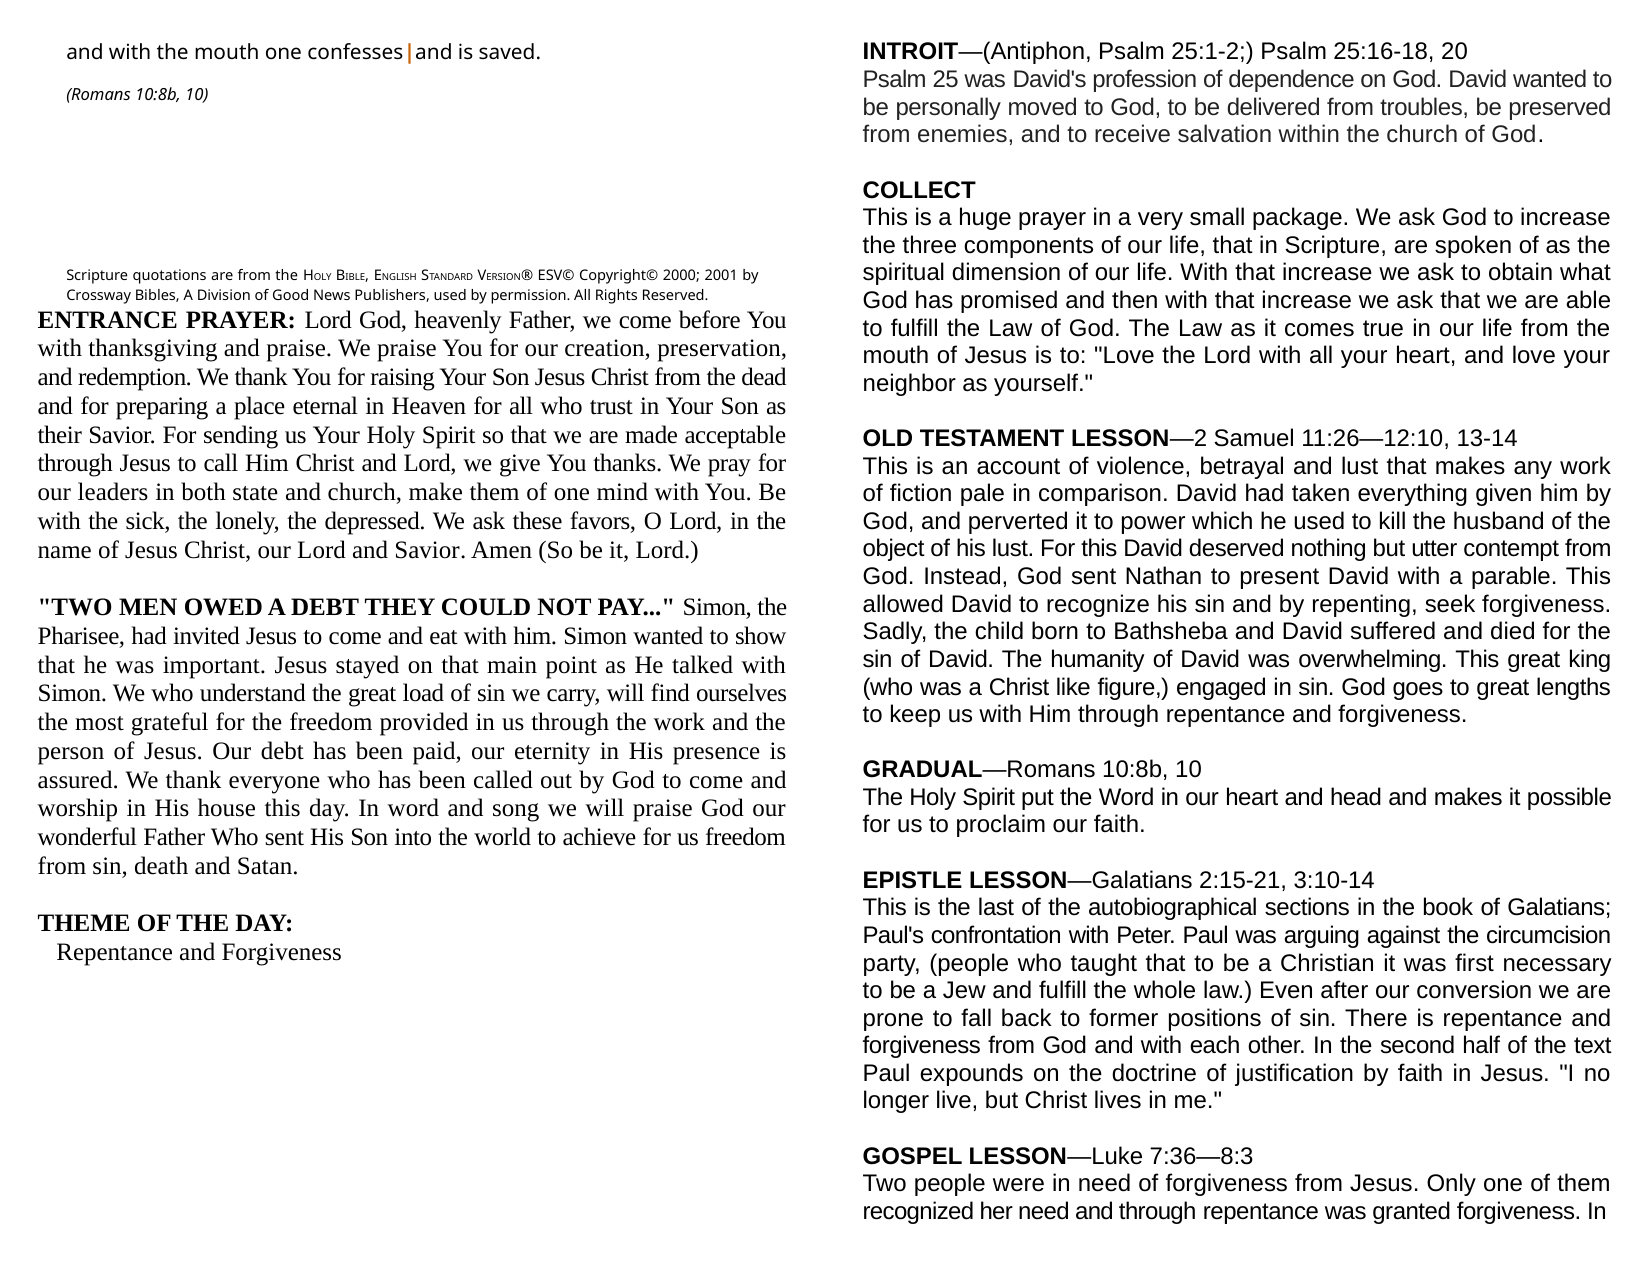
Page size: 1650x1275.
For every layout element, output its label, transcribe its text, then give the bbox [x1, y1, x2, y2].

text OLD TESTAMENT LESSON—2 Samuel 11:26—12:10, 13-14 [862, 424, 1612, 452]
text ENTRANCE PRAYER: Lord God, heavenly Father, we come before You with thanksgiving and praise. We praise You for our creation, preservation, and redemption. We thank You for raising Your Son Jesus Christ from the dead and for preparing a place eternal in Heaven for all who trust in Your Son as their Savior. For sending us Your Holy Spirit so that we are made acceptable through Jesus to call Him Christ and Lord, we give You thanks. We pray for our leaders in both state and church, make them of one mind with You. Be with the sick, the lonely, the depressed. We ask these favors, O Lord, in the name of Jesus Christ, our Lord and Savior. Amen (So be it, Lord.) [37, 305, 787, 563]
text (Romans 10:8b, 10) [66, 83, 787, 106]
text Repentance and Forgiveness [37, 937, 787, 966]
text Psalm 25 was David's profession of dependence on God. David wanted to be personally moved to God, to be delivered from troubles, be preserved from enemies, and to receive salvation within the church of God. [862, 65, 1612, 148]
text THEME OF THE DAY: [37, 908, 787, 937]
text The Holy Spirit put the Word in our heart and head and makes it possible for us to proclaim our faith. [862, 783, 1612, 838]
text GRADUAL—Romans 10:8b, 10 [862, 755, 1612, 783]
text Two people were in need of forgiveness from Jesus. Only one of them recognized her need and through repentance was granted forgiveness. In [862, 1169, 1612, 1224]
text This is an account of violence, betrayal and lust that makes any work of fiction pale in comparison. David had taken everything given him by God, and perverted it to power which he used to kill the husband of the object of his lust. For this David deserved nothing but utter contempt from God. Instead, God sent Nathan to present David with a parable. This allowed David to recognize his sin and by repenting, seek forgiveness. Sadly, the child born to Bathsheba and David suffered and died for the sin of David. The humanity of David was overwhelming. This great king (who was a Christ like figure,) engaged in sin. God goes to great lengths to keep us with Him through repentance and forgiveness. [862, 452, 1612, 728]
text "TWO MEN OWED A DEBT THEY COULD NOT PAY..." Simon, the Pharisee, had invited Jesus to come and eat with him. Simon wanted to show that he was important. Jesus stayed on that main point as He talked with Simon. We who understand the great load of sin we carry, will find ourselves the most grateful for the freedom provided in us through the work and the person of Jesus. Our debt has been paid, our eternity in His presence is assured. We thank everyone who has been called out by God to come and worship in His house this day. In word and song we will praise God our wonderful Father Who sent His Son into the world to achieve for us freedom from sin, death and Satan. [37, 592, 787, 880]
text and with the mouth one confesses|and is saved. [66, 37, 787, 66]
text EPISTLE LESSON—Galatians 2:15-21, 3:10-14 [862, 866, 1612, 893]
text COLLECT [862, 176, 1612, 203]
text This is the last of the autobiographical sections in the book of Galatians; Paul's confrontation with Peter. Paul was arguing against the circumcision party, (people who taught that to be a Christian it was first necessary to be a Jew and fulfill the whole law.) Even after our conversion we are prone to fall back to former positions of sin. There is repentance and forgiveness from God and with each other. In the second half of the text Paul expounds on the doctrine of justification by faith in Jesus. "I no longer live, but Christ lives in me." [862, 893, 1612, 1114]
text This is a huge prayer in a very small package. We ask God to increase the three components of our life, that in Scripture, are spoken of as the spiritual dimension of our life. With that increase we ask to obtain what God has promised and then with that increase we ask that we are able to fulfill the Law of God. The Law as it comes true in our life from the mouth of Jesus is to: "Love the Lord with all your heart, and love your neighbor as yourself." [862, 203, 1612, 396]
text INTROIT—(Antiphon, Psalm 25:1-2;) Psalm 25:16-18, 20 [862, 37, 1612, 65]
text Scripture quotations are from the Holy Bible, English Standard Version® ESV© Copyright© 2000; 2001 by Crossway Bibles, A Division of Good News Publishers, used by permission. All Rights Reserved. [66, 265, 759, 305]
text GOSPEL LESSON—Luke 7:36—8:3 [862, 1142, 1612, 1169]
